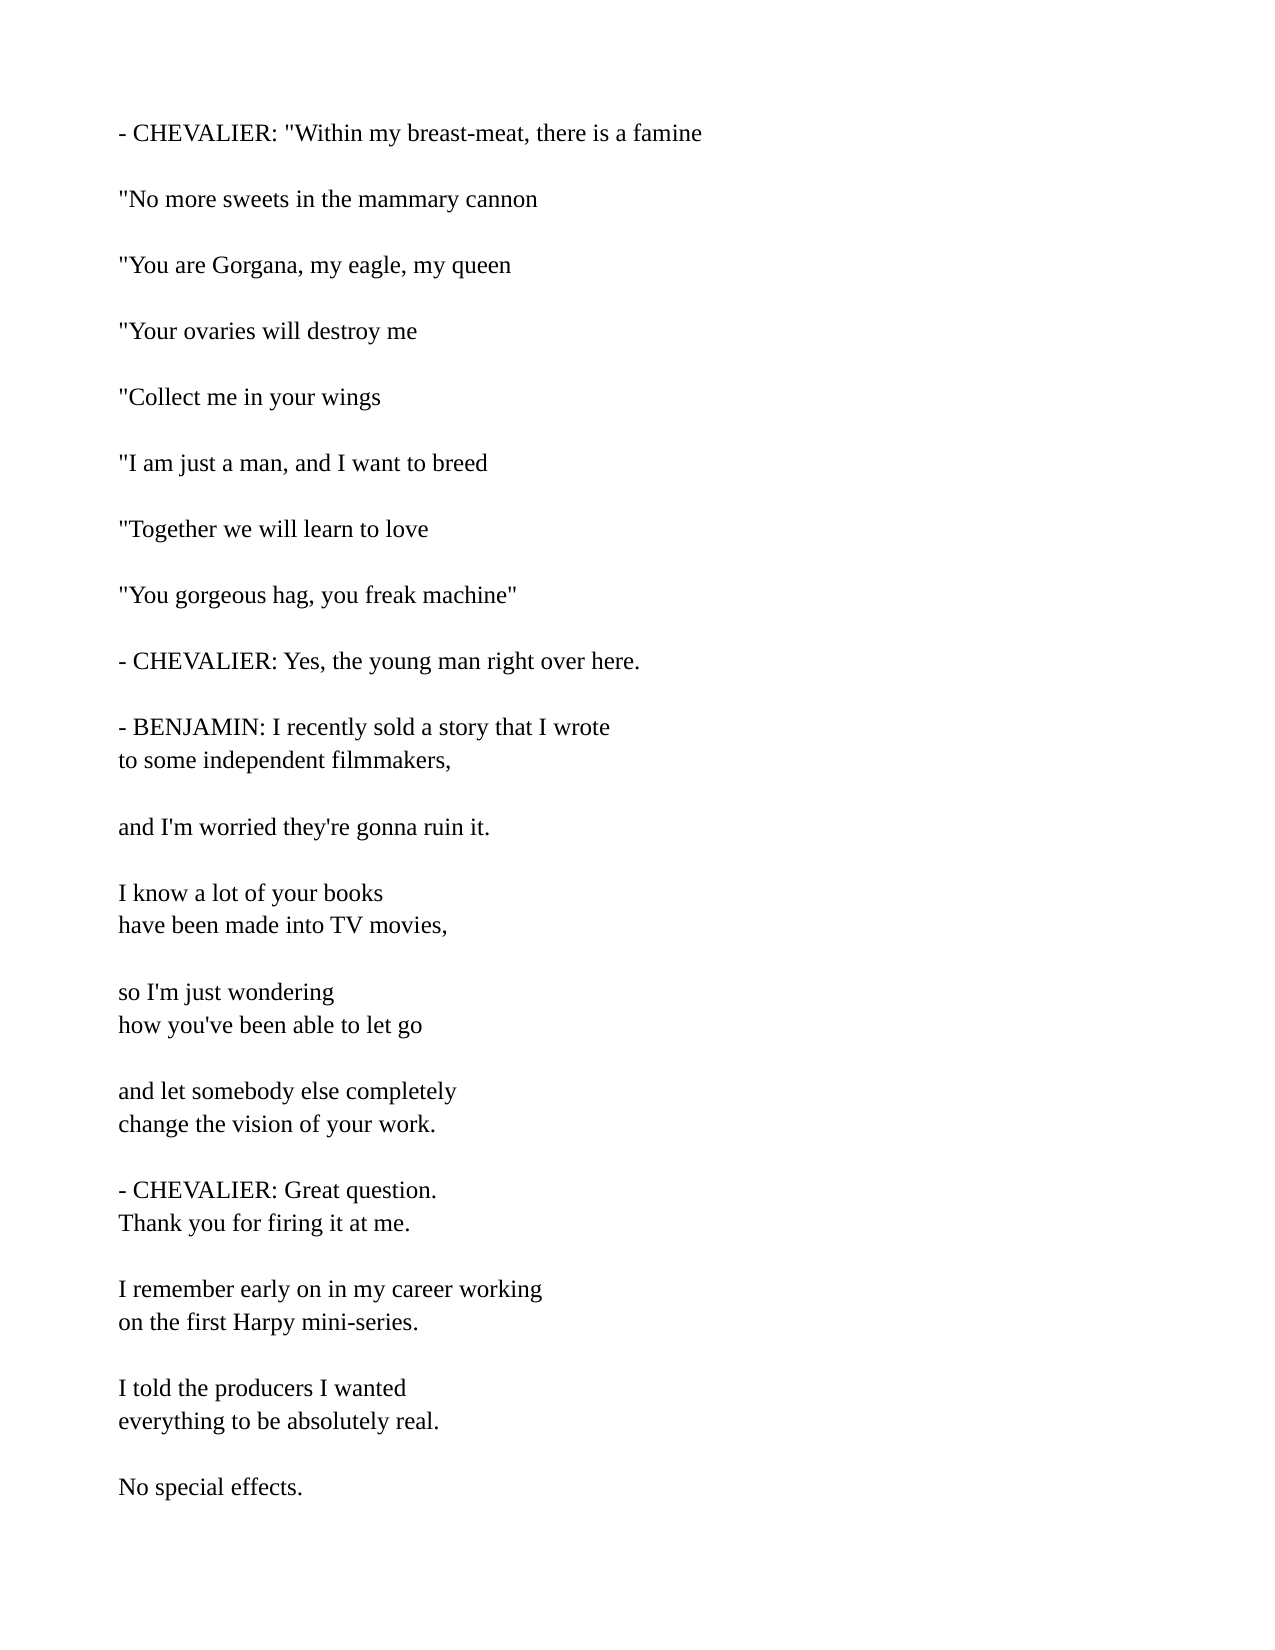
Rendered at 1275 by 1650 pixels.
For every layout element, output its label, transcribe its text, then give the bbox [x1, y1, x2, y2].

text - CHEVALIER: "Within my breast-meat, there is a famine "No more sweets in the mammary cannon "You are Gorgana, my eagle, my queen "Your ovaries will destroy me "Collect me in your wings "I am just a man, and I want to breed "Together we will learn to love "You gorgeous hag, you freak machine" - CHEVALIER: Yes, the young man right over here. - BENJAMIN: I recently sold a story that I wrote to some independent filmmakers, and I'm worried they're gonna ruin it. I know a lot of your books have been made into TV movies, so I'm just wondering how you've been able to let go and let somebody else completely change the vision of your work. - CHEVALIER: Great question. Thank you for firing it at me. I remember early on in my career working on the first Harpy mini-series. I told the producers I wanted everything to be absolutely real. No special effects. [118, 118, 1157, 1501]
